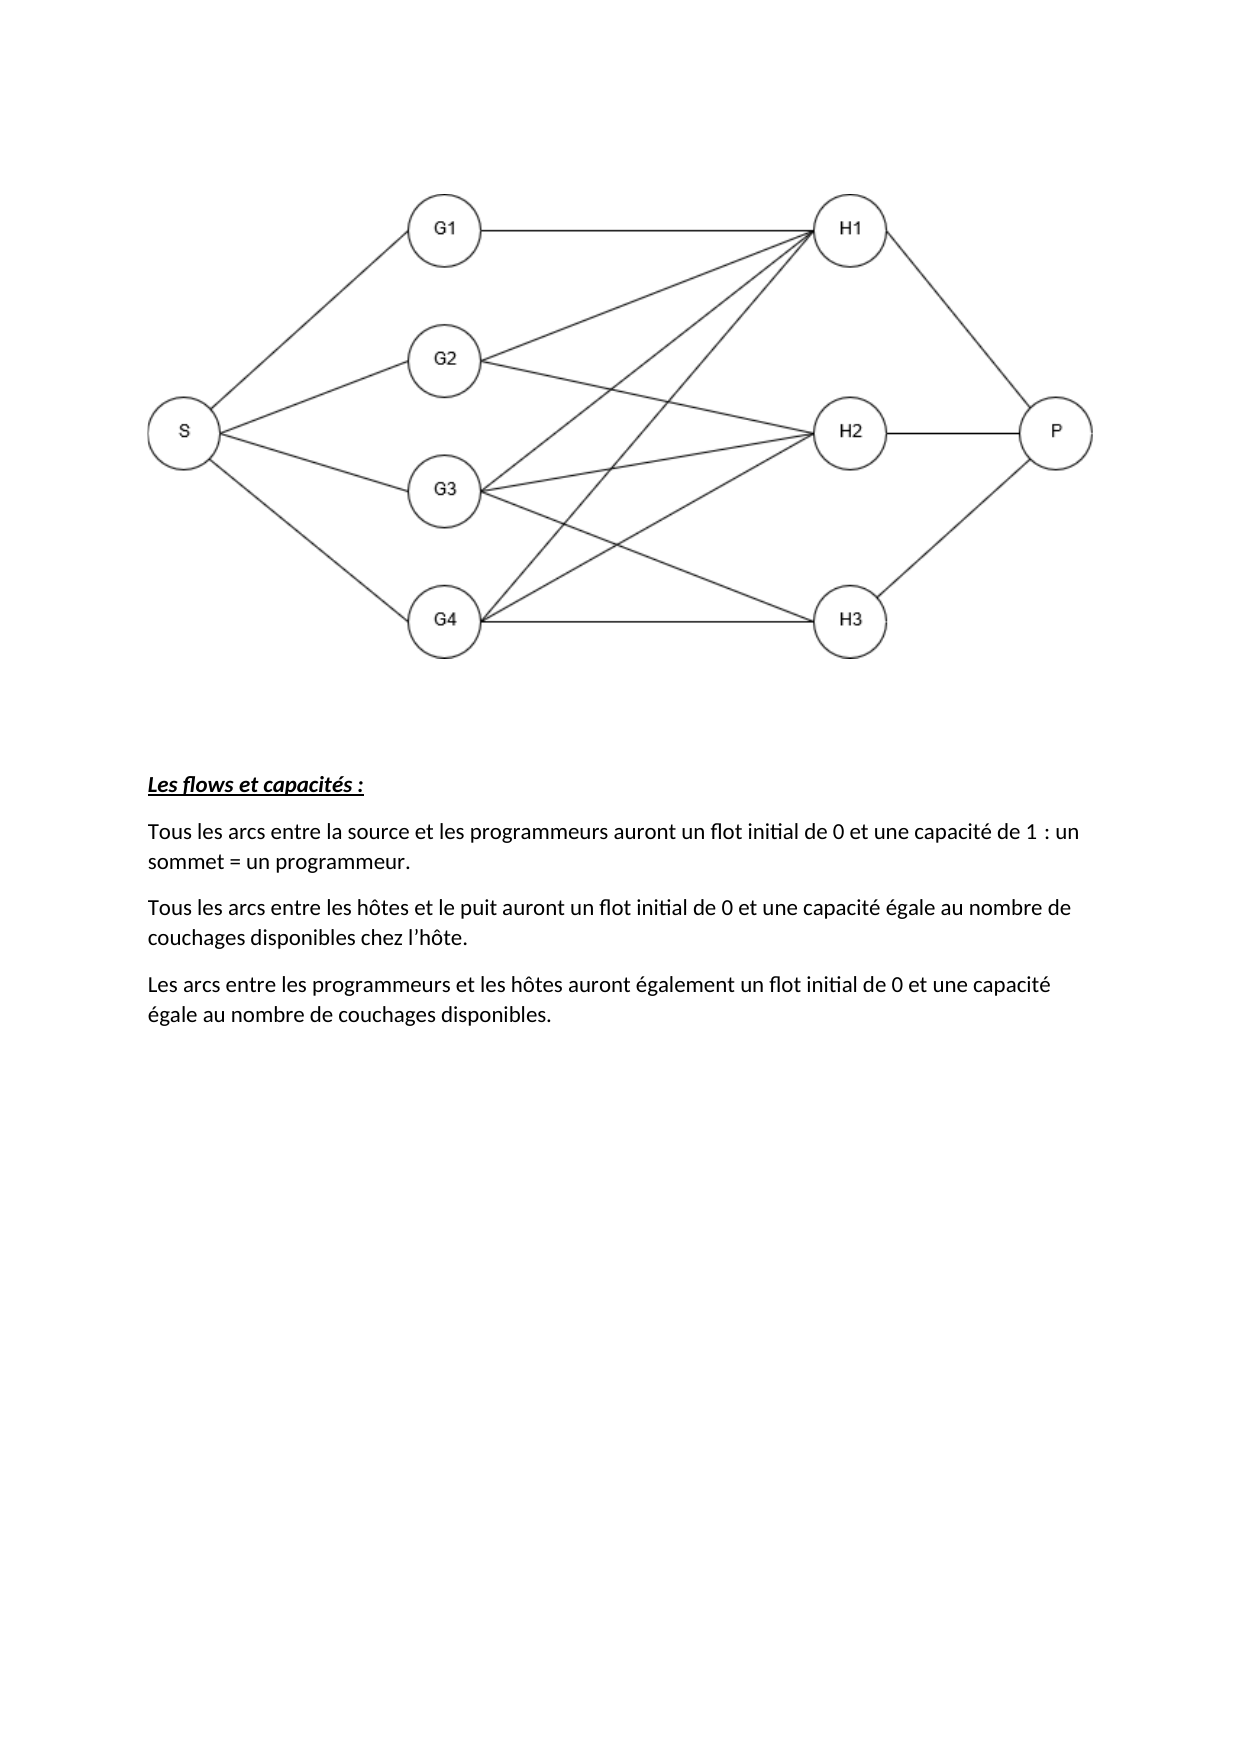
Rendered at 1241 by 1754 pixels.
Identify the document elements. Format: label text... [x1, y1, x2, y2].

text Les arcs entre les programmeurs et les hôtes auront également un flot initial de 0 et une capacité égale au nombre de couchages disponibles. [148, 970, 1093, 1028]
text Les flows et capacités : [148, 770, 1093, 798]
text Tous les arcs entre la source et les programmeurs auront un flot initial de 0 et une capacité de 1 : un sommet = un programmeur. [148, 817, 1093, 875]
text Tous les arcs entre les hôtes et le puit auront un flot initial de 0 et une capacité égale au nombre de couchages disponibles chez l’hôte. [148, 893, 1093, 951]
